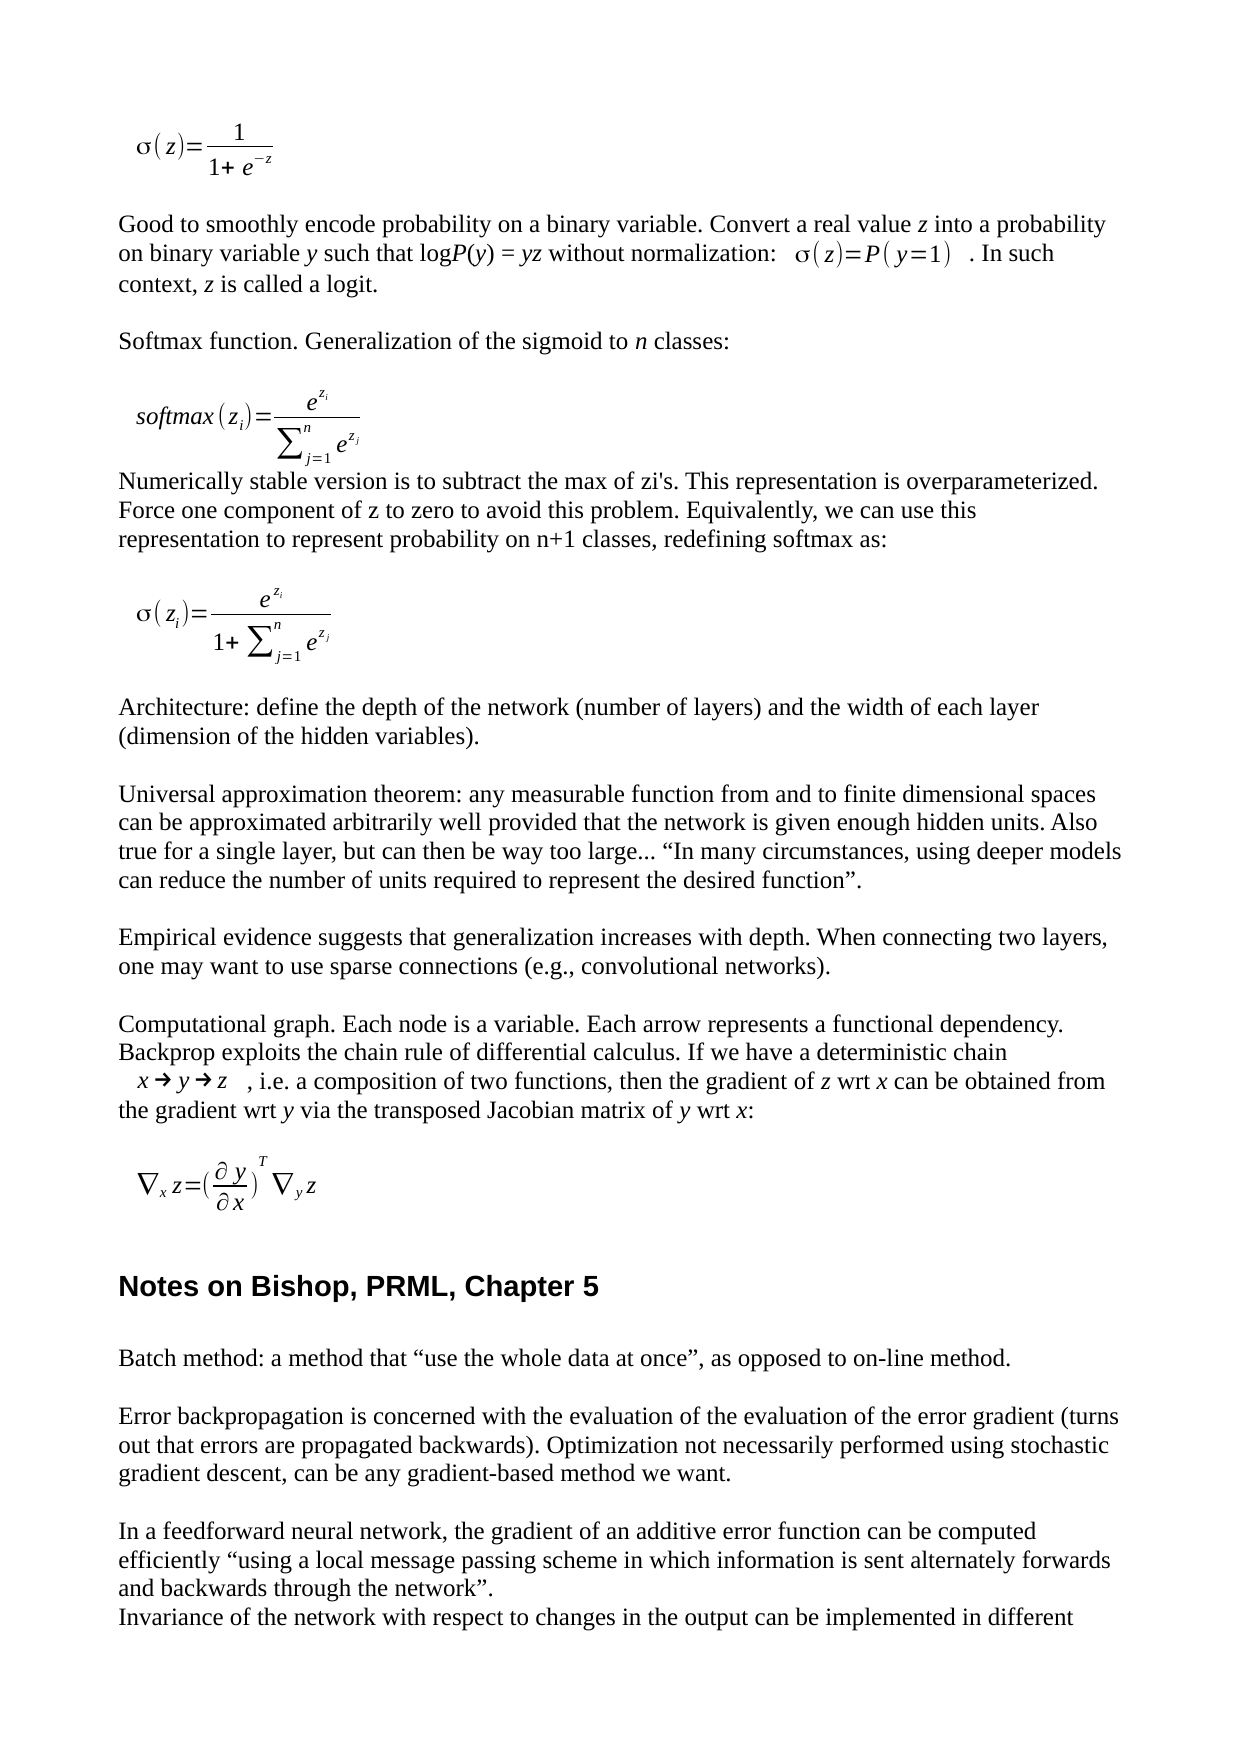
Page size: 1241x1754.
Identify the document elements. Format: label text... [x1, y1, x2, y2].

text Good to smoothly encode probability on a binary variable. Convert a real value z into a probability on binary variable y such that logP(y) = yz without normalization:. In such context, z is called a logit. [118, 209, 1122, 297]
subtitle Notes on Bishop, PRML, Chapter 5 [118, 1269, 1122, 1302]
text Computational graph. Each node is a variable. Each arrow represents a functional dependency. Backprop exploits the chain rule of differential calculus. If we have a deterministic chain , i.e. a composition of two functions, then the gradient of z wrt x can be obtained from the gradient wrt y via the transposed Jacobian matrix of y wrt x: [118, 1009, 1122, 1124]
text Empirical evidence suggests that generalization increases with depth. When connecting two layers, one may want to use sparse connections (e.g., convolutional networks). [118, 922, 1122, 980]
text Universal approximation theorem: any measurable function from and to finite dimensional spaces can be approximated arbitrarily well provided that the network is given enough hidden units. Also true for a single layer, but can then be way too large... “In many circumstances, using deeper models can reduce the number of units required to represent the desired function”. [118, 779, 1122, 894]
text Error backpropagation is concerned with the evaluation of the evaluation of the error gradient (turns out that errors are propagated backwards). Optimization not necessarily performed using stochastic gradient descent, can be any gradient-based method we want. [118, 1401, 1122, 1487]
text In a feedforward neural network, the gradient of an additive error function can be computed efficiently “using a local message passing scheme in which information is sent alternately forwards and backwards through the network”. [118, 1516, 1122, 1602]
text Softmax function. Generalization of the sigmoid to n classes: [118, 326, 1122, 355]
text Batch method: a method that “use the whole data at once”, as opposed to on-line method. [118, 1343, 1122, 1372]
text Numerically stable version is to subtract the max of zi's. This representation is overparameterized. Force one component of z to zero to avoid this problem. Equivalently, we can use this representation to represent probability on n+1 classes, redefining softmax as: [118, 466, 1122, 552]
text Invariance of the network with respect to changes in the output can be implemented in different [118, 1602, 1122, 1631]
text Architecture: define the depth of the network (number of layers) and the width of each layer (dimension of the hidden variables). [118, 692, 1122, 750]
